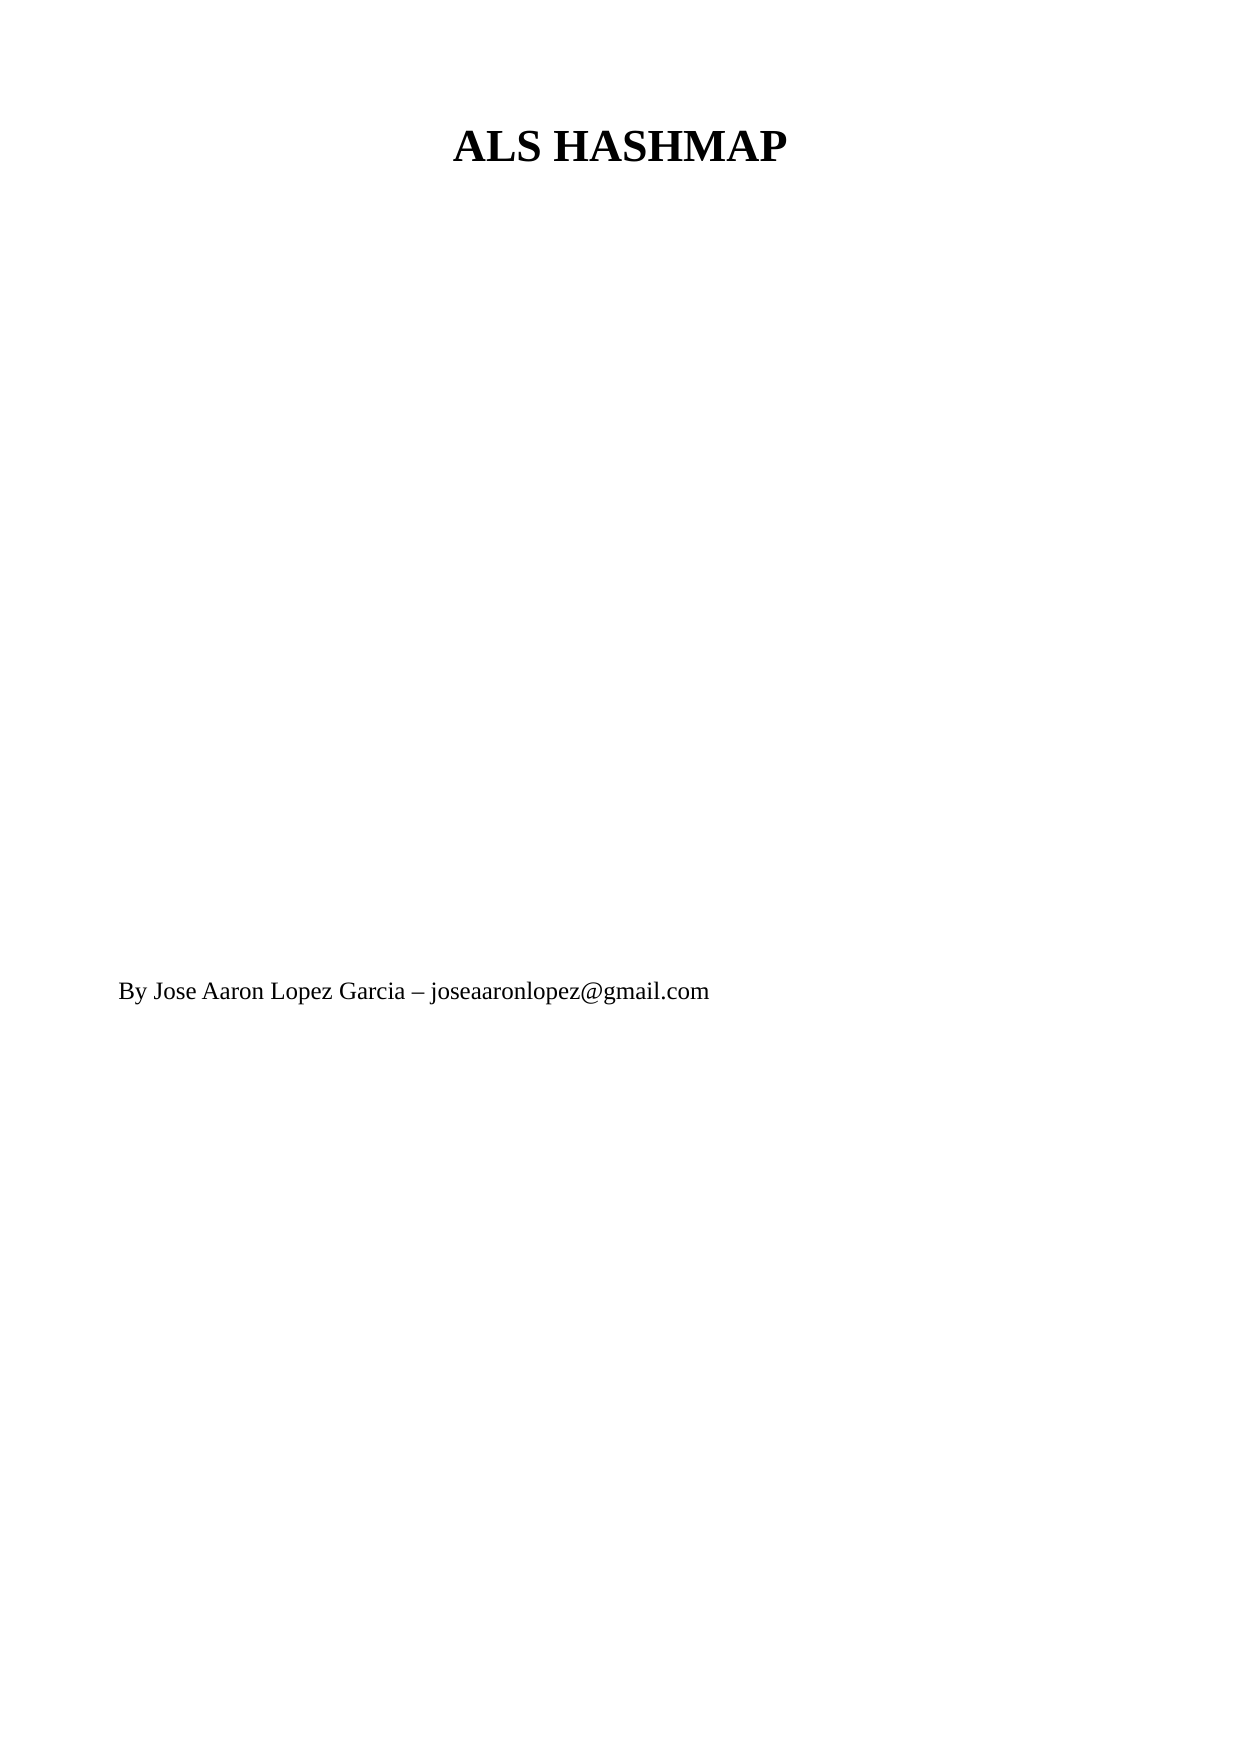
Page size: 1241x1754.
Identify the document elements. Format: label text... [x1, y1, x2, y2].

text ALS HASHMAP [118, 118, 1122, 171]
text By Jose Aaron Lopez Garcia – joseaaronlopez@gmail.com [118, 976, 1122, 1004]
